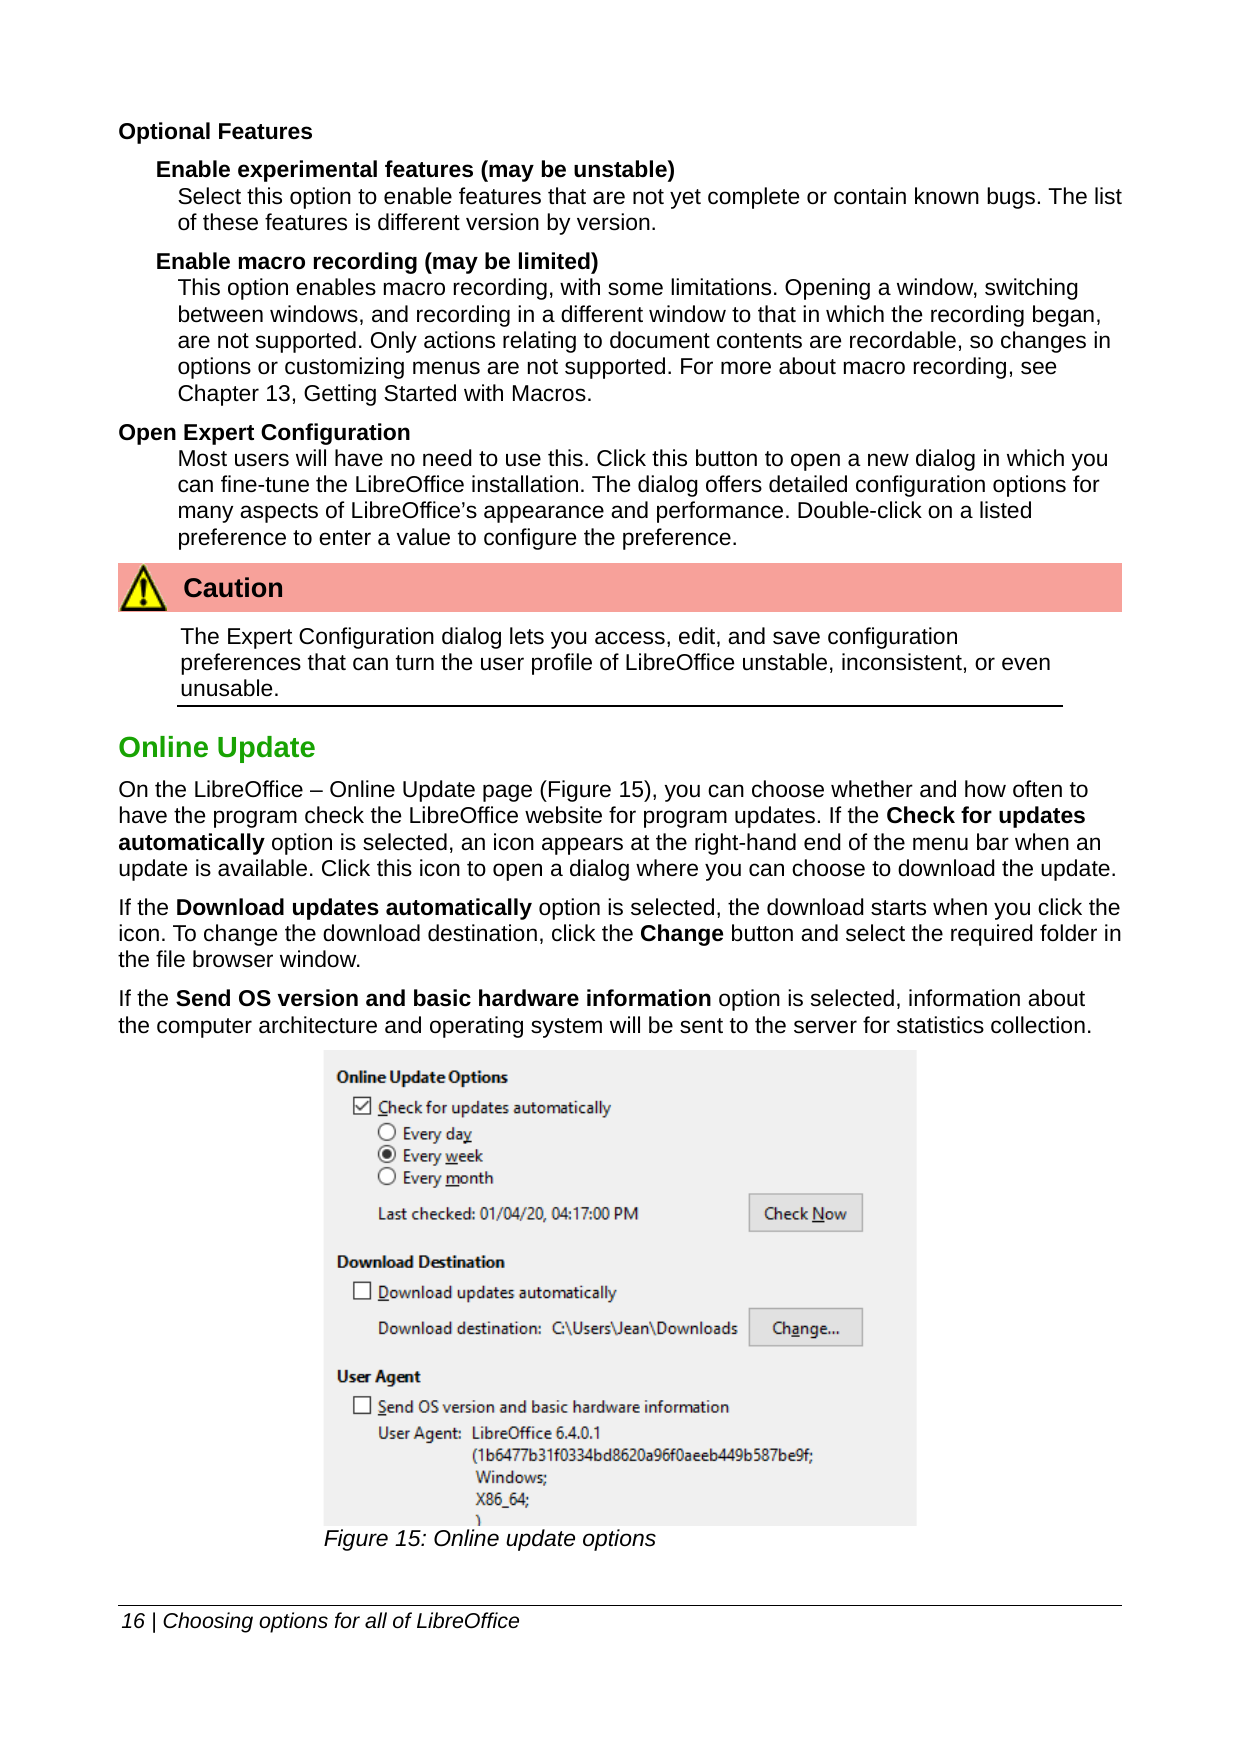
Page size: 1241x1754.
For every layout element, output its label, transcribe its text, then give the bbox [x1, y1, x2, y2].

text Figure 15: Online update options [323, 1526, 917, 1552]
text Open Expert Configuration [118, 418, 1122, 445]
picture [323, 1050, 917, 1526]
subtitle Caution [118, 563, 1122, 612]
text Enable macro recording (may be limited) [156, 248, 1122, 274]
text Optional Features [118, 118, 1122, 144]
text If the Download updates automatically option is selected, the download starts when you click the icon. To change the download destination, click the Change button and select the required folder in the file browser window. [118, 894, 1122, 973]
text Enable experimental features (may be unstable) [156, 156, 1122, 183]
subtitle Online Update [118, 730, 1122, 764]
text This option enables macro recording, with some limitations. Opening a window, switching between windows, and recording in a different window to that in which the recording began, are not supported. Only actions relating to document contents are recordable, so changes in options or customizing menus are not supported. For more about macro recording, see Chapter 13, Getting Started with Macros. [177, 274, 1122, 406]
text The Expert Configuration dialog lets you access, edit, and save configuration preferences that can turn the user profile of LibreOffice unstable, inconsistent, or even unusable. [177, 619, 1063, 705]
text Most users will have no need to use this. Click this button to open a new dialog in which you can fine-tune the LibreOffice installation. The dialog offers detailed configuration options for many aspects of LibreOffice’s appearance and performance. Double-click on a listed preference to enter a value to configure the preference. [177, 445, 1122, 550]
text If the Send OS version and basic hardware information option is selected, information about the computer architecture and operating system will be sent to the server for statistics collection. [118, 985, 1122, 1038]
text Select this option to enable features that are not yet complete or contain known bugs. The list of these features is different version by version. [177, 183, 1122, 235]
text On the LibreOffice – Online Update page (Figure 15), you can choose whether and how often to have the program check the LibreOffice website for program updates. If the Check for updates automatically option is selected, an icon appears at the right-hand end of the menu bar when an update is available. Click this icon to open a dialog where you can choose to download the update. [118, 776, 1122, 881]
picture [119, 563, 167, 611]
